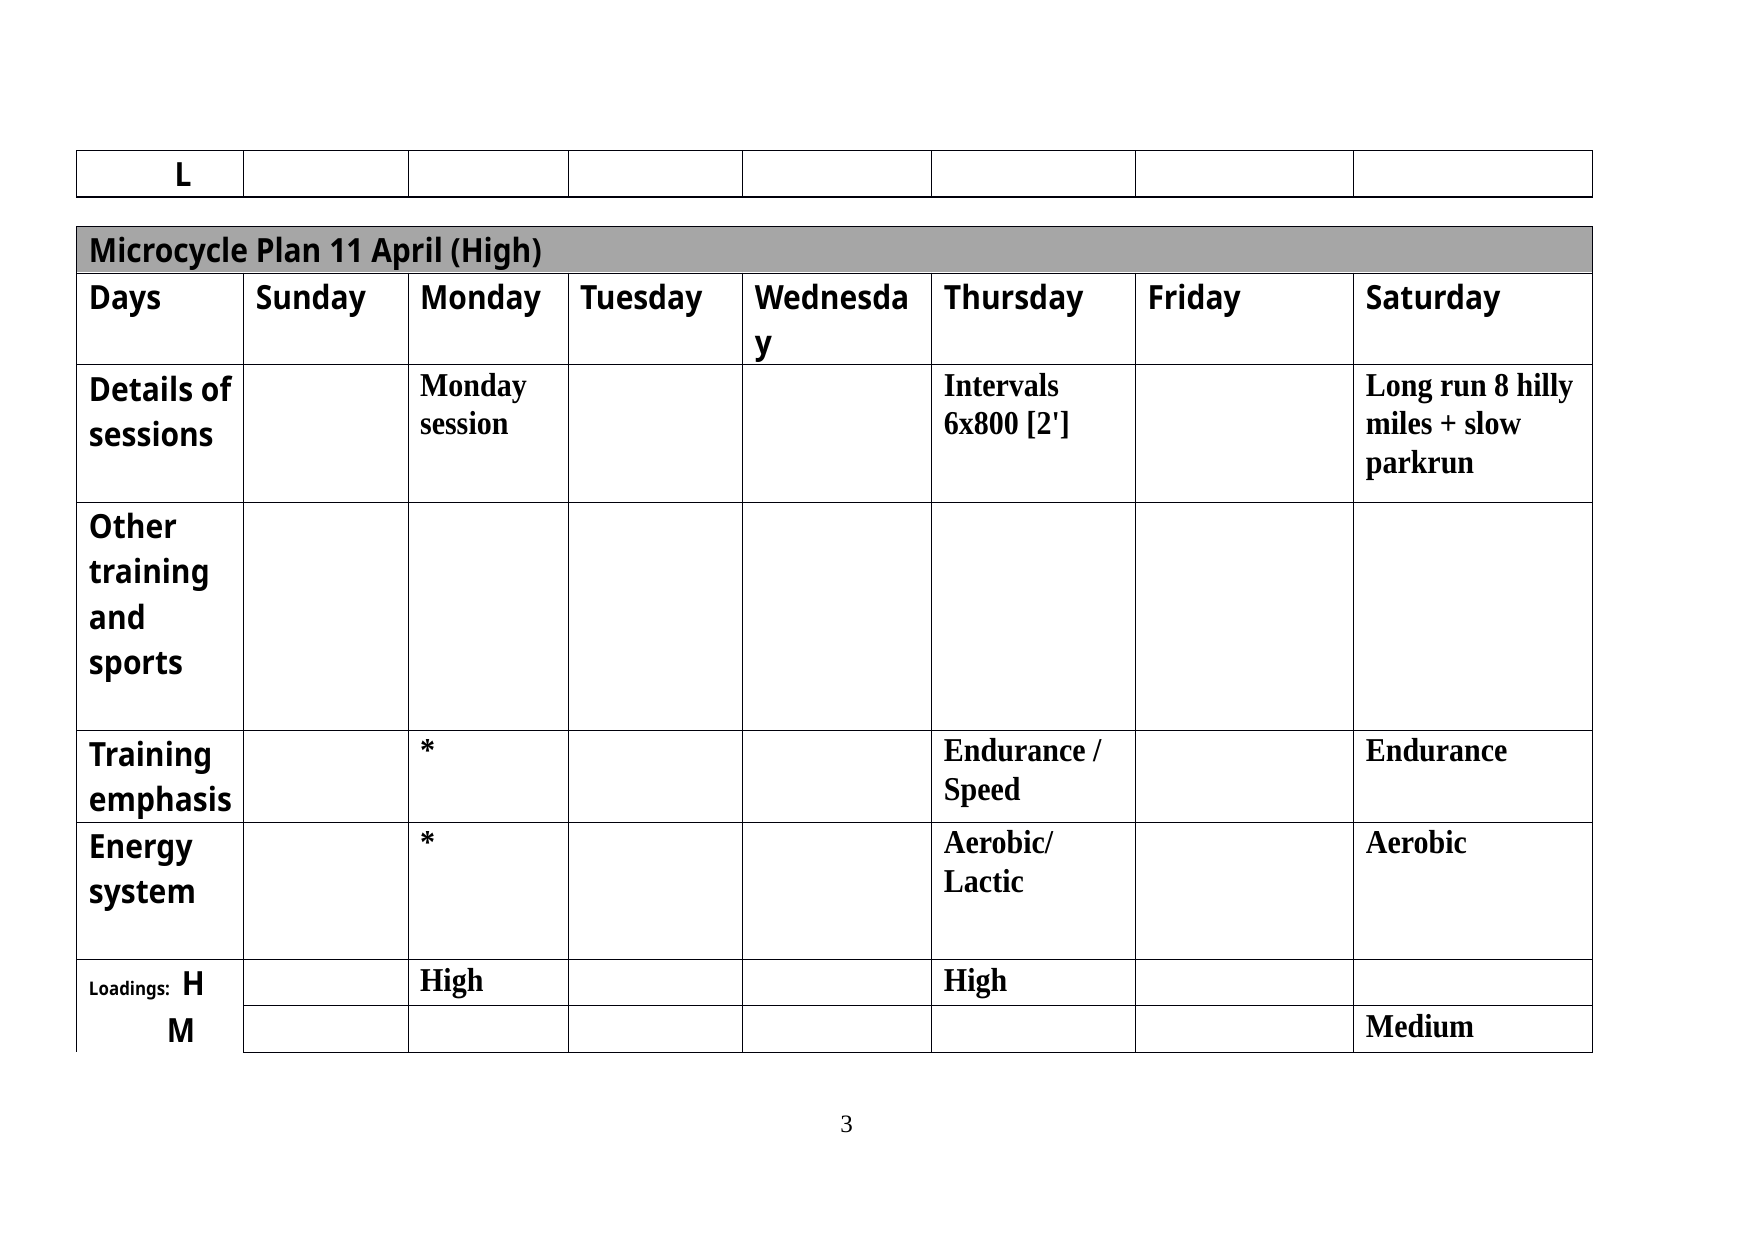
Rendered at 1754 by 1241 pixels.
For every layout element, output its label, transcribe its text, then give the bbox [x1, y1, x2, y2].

table_cell Intervals 6x800 [2'] [932, 365, 1135, 502]
table_cell [409, 1006, 568, 1052]
table_cell Training emphasis [77, 731, 243, 822]
table_cell [569, 503, 742, 730]
table_cell [244, 731, 408, 822]
table_cell Monday [409, 274, 568, 364]
table_cell [1136, 365, 1353, 502]
table_cell [743, 151, 931, 196]
table_cell Tuesday [569, 274, 742, 364]
table_cell [1354, 960, 1592, 1005]
table_cell Other training and sports [77, 503, 243, 730]
table_cell [932, 151, 1135, 196]
table_cell Endurance [1354, 731, 1592, 822]
table_cell [932, 1006, 1135, 1052]
table_cell Details of sessions [77, 365, 243, 502]
table_cell [743, 731, 931, 822]
table_cell Wednesday [743, 274, 931, 364]
table_cell [244, 823, 408, 959]
table_cell Monday session [409, 365, 568, 502]
table_cell L [77, 151, 243, 196]
table_cell [244, 1006, 408, 1052]
table_cell [1354, 151, 1592, 196]
table_cell High [409, 960, 568, 1005]
table_cell [932, 503, 1135, 730]
table_cell Endurance / Speed [932, 731, 1135, 822]
table_cell Loadings: H [77, 960, 243, 1005]
table_cell [569, 365, 742, 502]
table_cell Aerobic/ Lactic [932, 823, 1135, 959]
table_cell [244, 503, 408, 730]
table_cell [743, 1006, 931, 1052]
table_cell [569, 823, 742, 959]
table_cell [569, 731, 742, 822]
table_cell [569, 151, 742, 196]
table_header Microcycle Plan 11 April (High) [77, 227, 1592, 272]
table_cell [409, 151, 568, 196]
table_cell [743, 365, 931, 502]
table_cell [1136, 731, 1353, 822]
table_cell High [932, 960, 1135, 1005]
table_cell [1136, 1006, 1353, 1052]
table_cell [1136, 823, 1353, 959]
table_cell Saturday [1354, 274, 1592, 364]
table_cell [409, 503, 568, 730]
table_cell [244, 960, 408, 1005]
table_cell Energy system [77, 823, 243, 959]
table_cell * [409, 823, 568, 959]
table_cell Long run 8 hilly miles + slow parkrun [1354, 365, 1592, 502]
table_cell * [409, 731, 568, 822]
table_cell [743, 960, 931, 1005]
table_cell [1136, 503, 1353, 730]
table_cell Thursday [932, 274, 1135, 364]
table_cell Friday [1136, 274, 1353, 364]
table_cell M [77, 1005, 243, 1052]
table_cell Medium [1354, 1006, 1592, 1052]
table_cell Days [77, 274, 243, 364]
table_cell [1136, 151, 1353, 196]
table_cell [569, 1006, 742, 1052]
table_cell [743, 503, 931, 730]
table_cell Sunday [244, 274, 408, 364]
table_cell Aerobic [1354, 823, 1592, 959]
table_cell [1354, 503, 1592, 730]
table_cell [244, 151, 408, 196]
table_cell [244, 365, 408, 502]
table_cell [1136, 960, 1353, 1005]
table_cell [569, 960, 742, 1005]
table_cell [743, 823, 931, 959]
